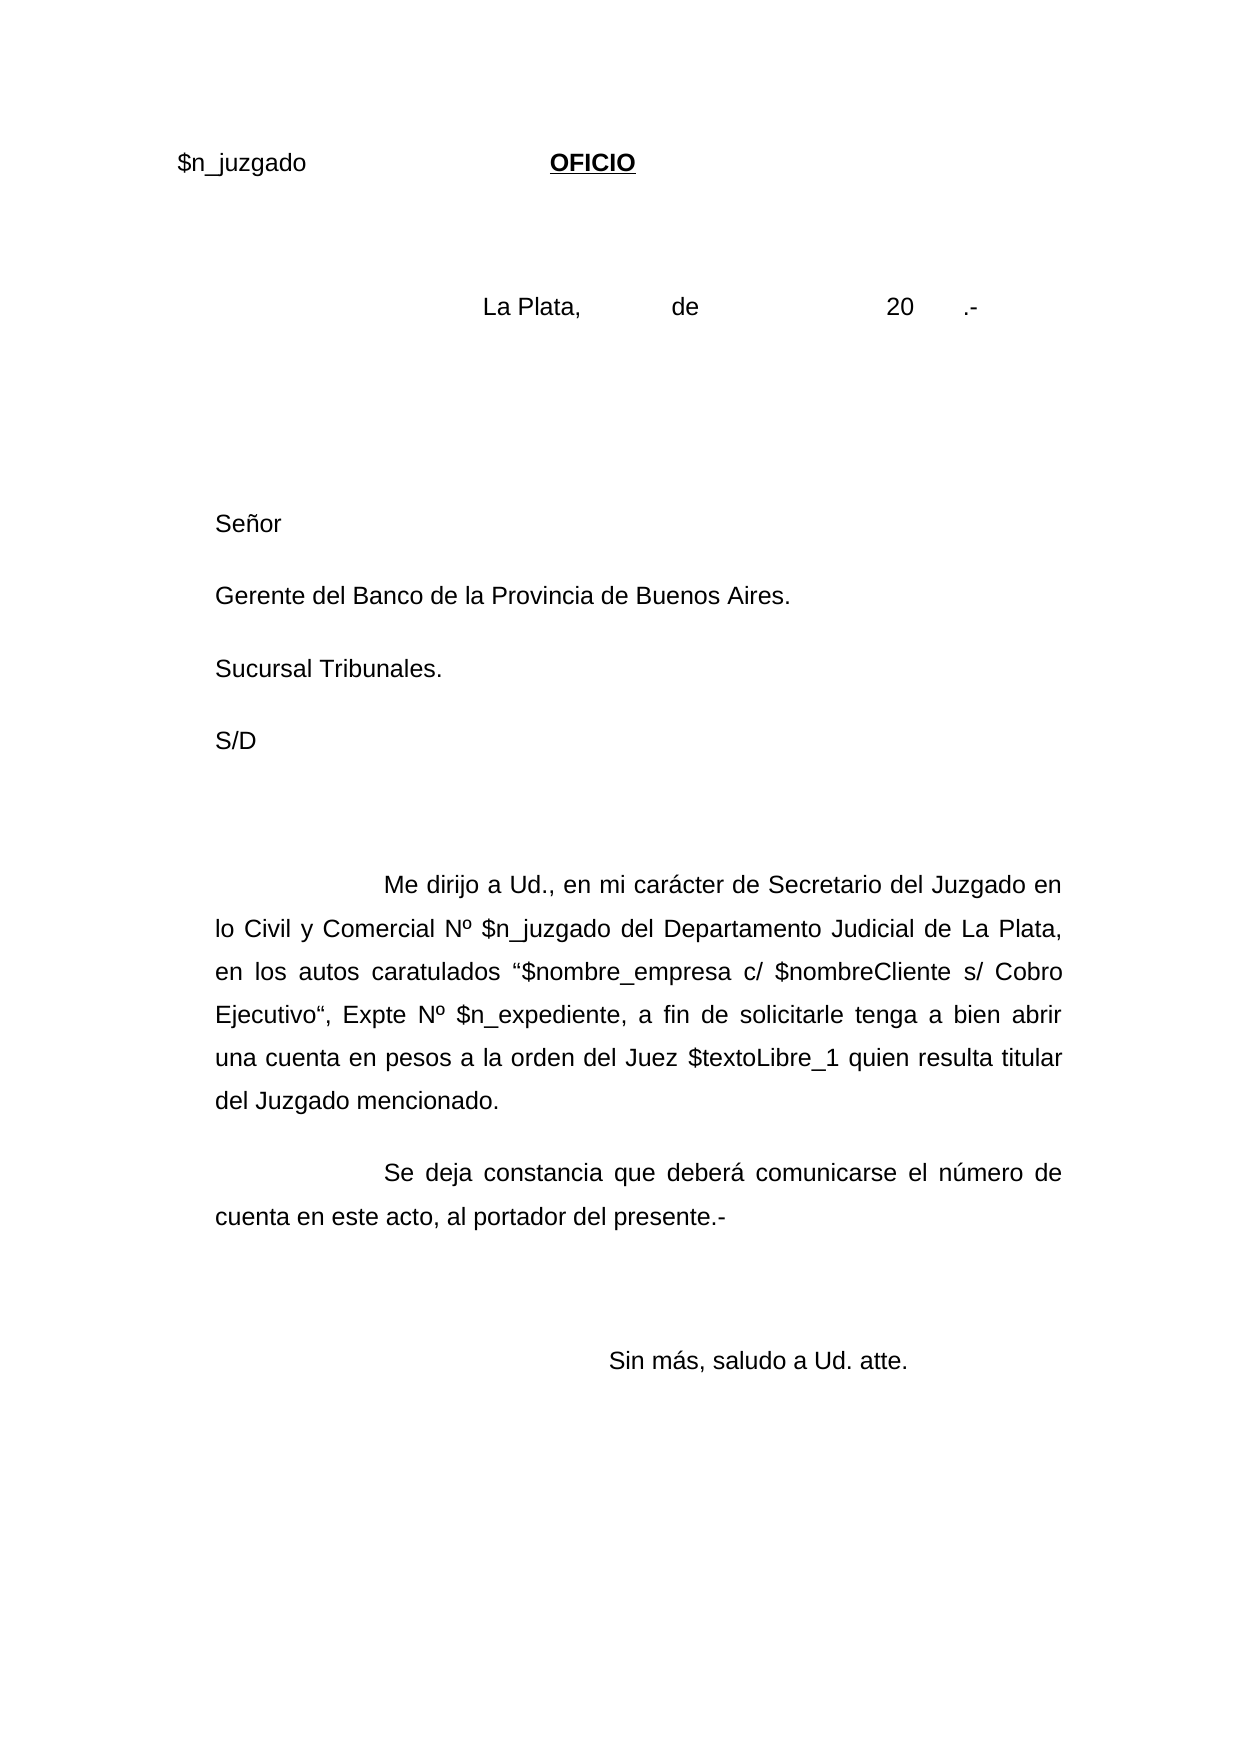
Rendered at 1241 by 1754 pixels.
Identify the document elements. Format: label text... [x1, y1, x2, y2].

text S/D [215, 726, 1063, 755]
text Se deja constancia que deberá comunicarse el número de cuenta en este acto, al portador del presente.- [215, 1158, 1063, 1230]
text Me dirijo a Ud., en mi carácter de Secretario del Juzgado en lo Civil y Comercial Nº $n_juzgado del Departamento Judicial de La Plata, en los autos caratulados “$nombre_empresa c/ $nombreCliente s/ Cobro Ejecutivo“, Expte Nº $n_expediente, a fin de solicitarle tenga a bien abrir una cuenta en pesos a la orden del Juez $textoLibre_1 quien resulta titular del Juzgado mencionado. [215, 871, 1063, 1115]
text Sin más, saludo a Ud. atte. [215, 1346, 1063, 1375]
text Señor [215, 509, 1063, 538]
text Gerente del Banco de la Provincia de Buenos Aires. [215, 581, 1063, 610]
text La Plata, de 20 .- [362, 292, 1063, 321]
text Sucursal Tribunales. [215, 654, 1063, 682]
text $n_juzgado OFICIO [177, 148, 1063, 176]
